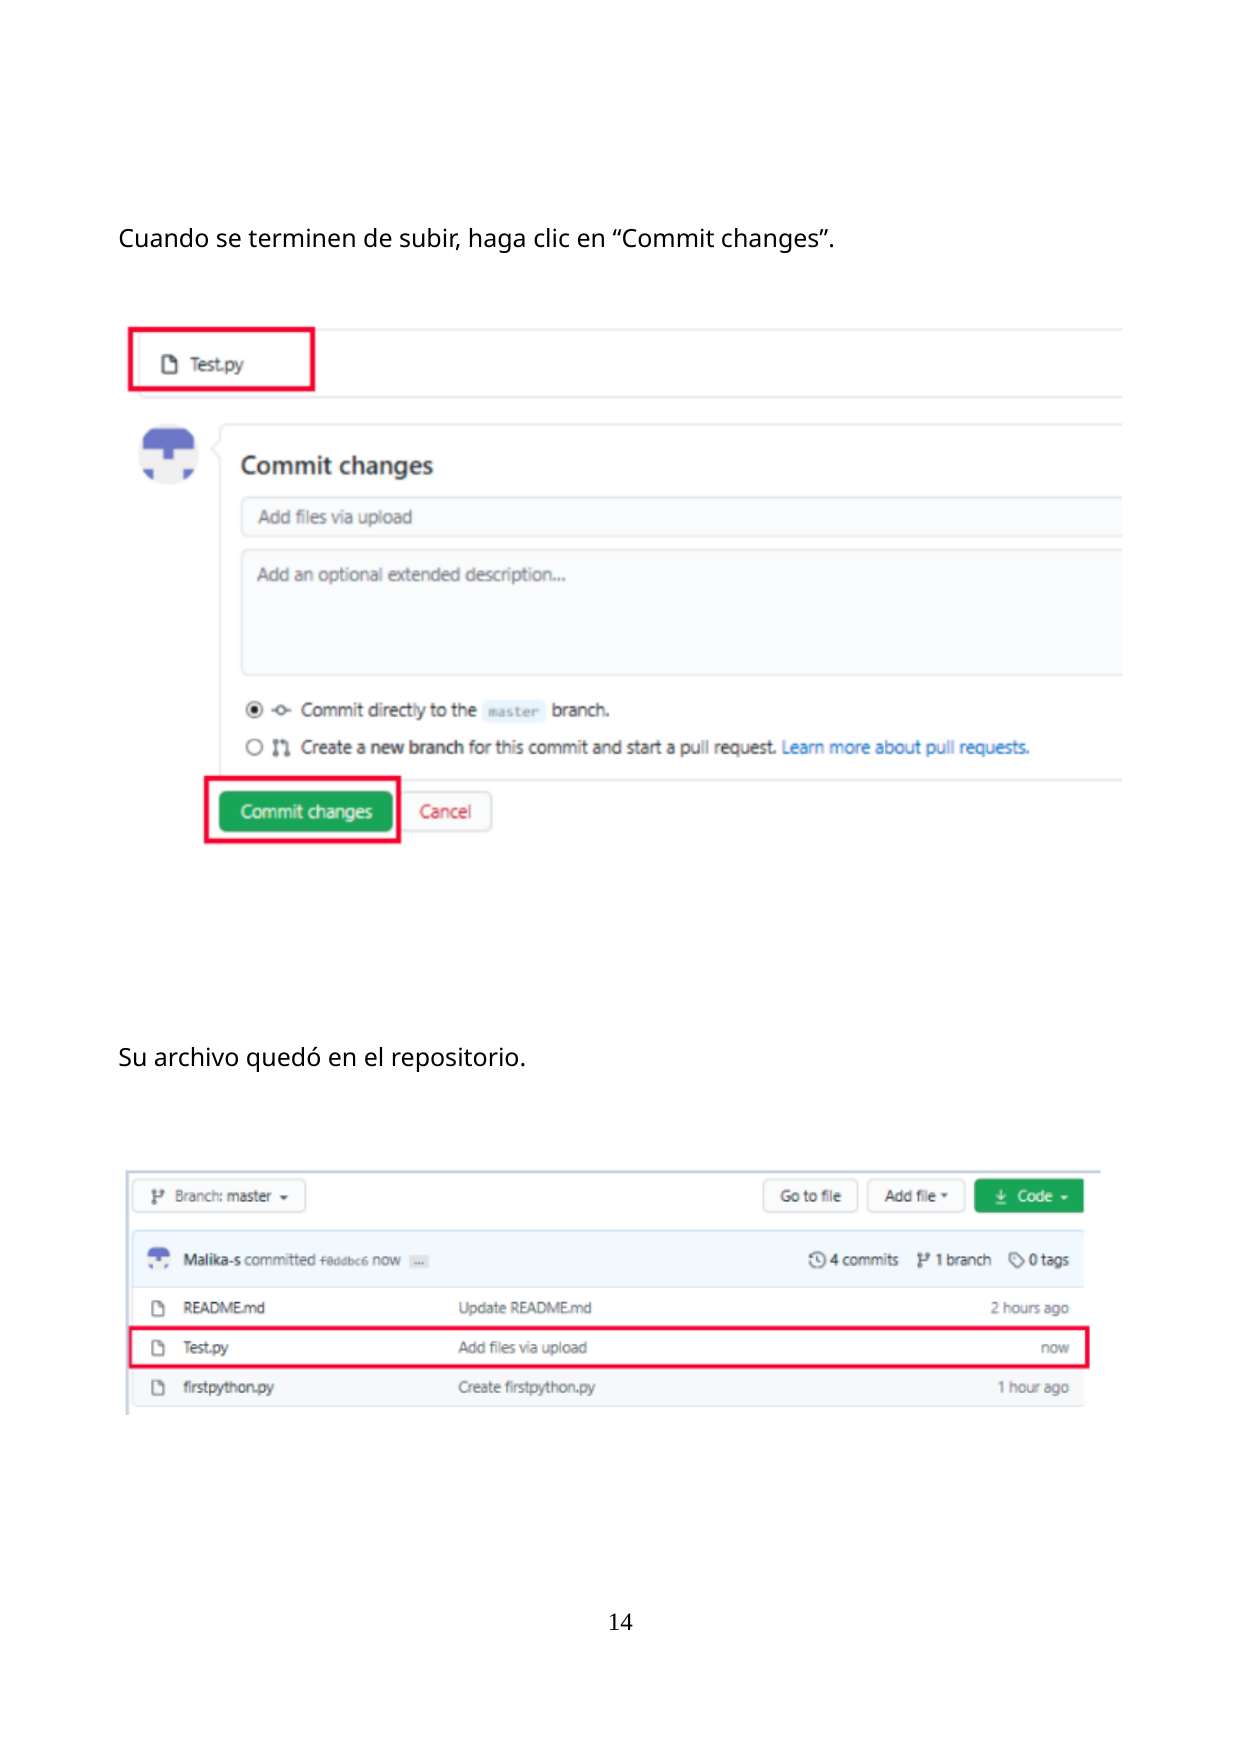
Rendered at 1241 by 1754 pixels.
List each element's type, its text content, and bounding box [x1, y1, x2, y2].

text Cuando se terminen de subir, haga clic en “Commit changes”. [118, 220, 1122, 254]
picture [125, 1158, 1115, 1415]
picture [118, 322, 1123, 870]
text Su archivo quedó en el repositorio. [118, 1039, 1122, 1073]
